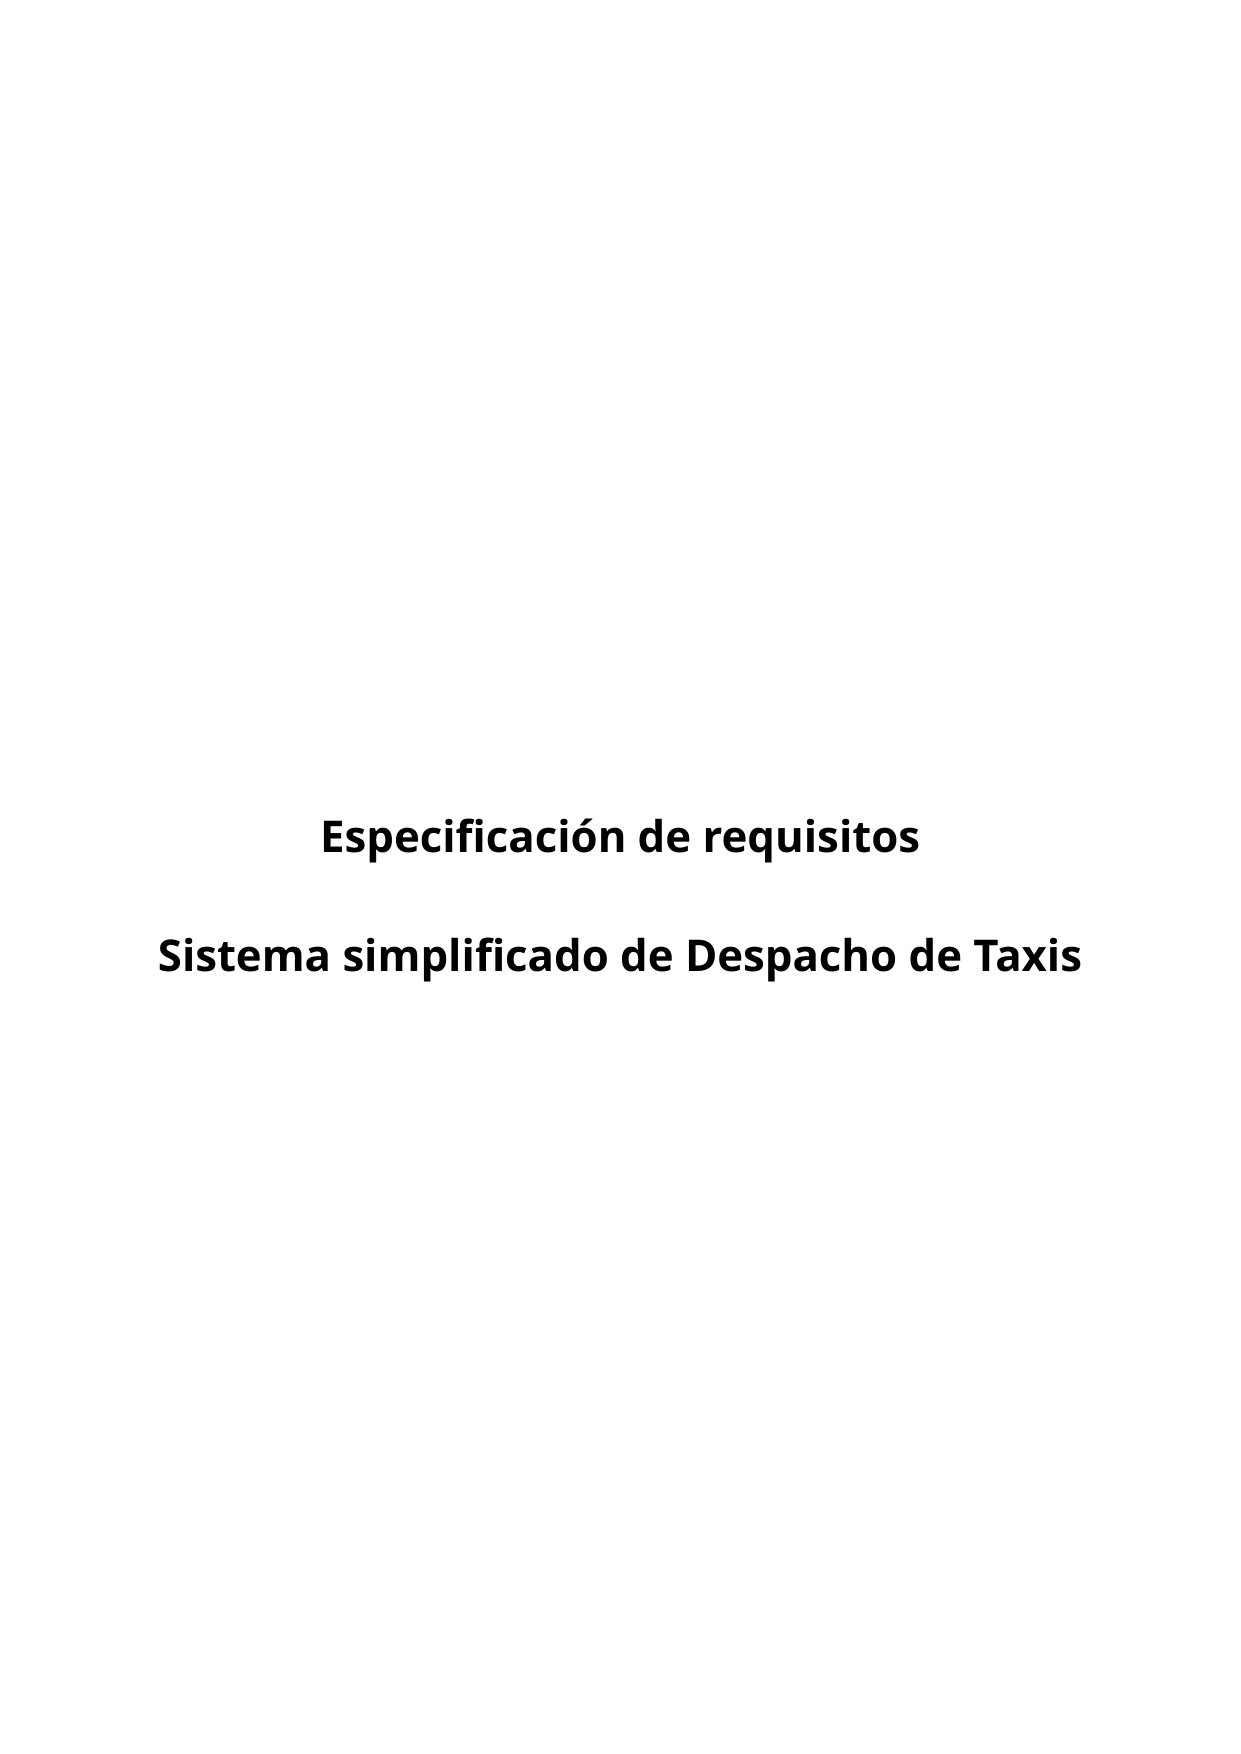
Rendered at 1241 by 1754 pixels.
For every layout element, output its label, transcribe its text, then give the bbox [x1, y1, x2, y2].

title Especificación de requisitos [150, 805, 1090, 865]
title Sistema simplificado de Despacho de Taxis [150, 924, 1090, 984]
